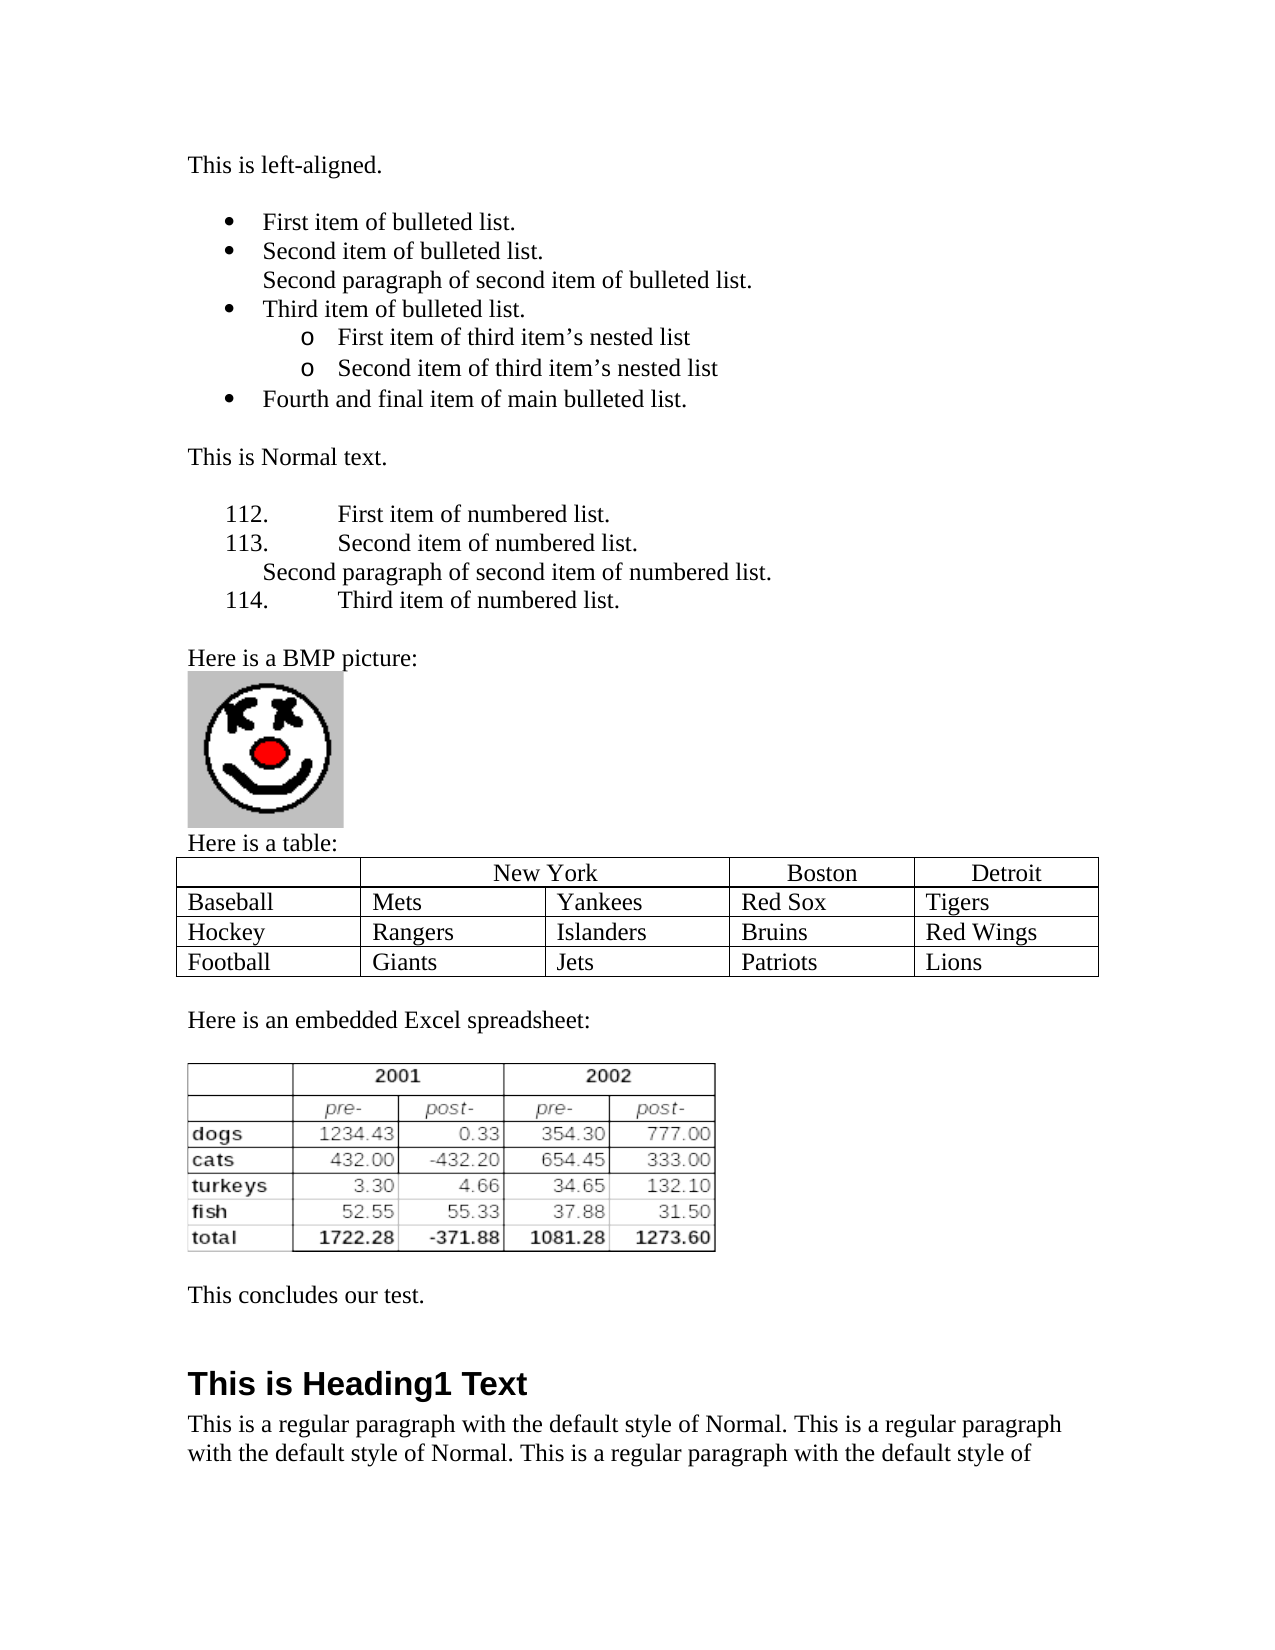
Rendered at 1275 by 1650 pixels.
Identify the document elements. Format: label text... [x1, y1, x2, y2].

text This is a regular paragraph with the default style of Normal. This is a regular paragraph with the default style of Normal. This is a regular paragraph with the default style of [187, 1409, 1087, 1466]
table_header Detroit [915, 858, 1098, 886]
table_cell Rangers [361, 917, 545, 946]
table_cell Giants [361, 947, 545, 976]
text This concludes our test. [187, 1280, 1087, 1309]
table_cell Hockey [177, 917, 360, 946]
list Third item of bulleted list. [225, 294, 1087, 322]
list Third item of numbered list. [225, 585, 1087, 614]
table_cell Red Sox [730, 888, 914, 916]
table_cell Islanders [546, 917, 729, 946]
table_cell Lions [915, 947, 1098, 976]
text Here is a BMP picture: [187, 643, 1087, 672]
table_cell Jets [546, 947, 729, 976]
subtitle This is Heading1 Text [187, 1364, 1087, 1403]
text This is Normal text. [187, 442, 1087, 470]
list Fourth and final item of main bulleted list. [225, 384, 1087, 413]
table_cell Baseball [177, 888, 360, 916]
table_cell Tigers [915, 888, 1098, 916]
text Here is a table: [187, 828, 1087, 857]
table_header New York [361, 858, 729, 886]
text This is left-aligned. [187, 150, 1087, 179]
text Second paragraph of second item of bulleted list. [262, 265, 1087, 294]
text Here is an embedded Excel spreadsheet: [187, 1006, 1087, 1034]
list First item of bulleted list. [225, 207, 1087, 236]
table_cell Red Wings [915, 917, 1098, 946]
table_header Boston [730, 858, 914, 886]
table_cell Patriots [730, 947, 914, 976]
table_cell Mets [361, 888, 545, 916]
list Second item of third item’s nested list [300, 353, 1087, 384]
table_cell Football [177, 947, 360, 976]
text Second paragraph of second item of numbered list. [262, 557, 1087, 585]
list Second item of bulleted list. [225, 236, 1087, 265]
list First item of third item’s nested list [300, 322, 1087, 353]
list Second item of numbered list. [225, 528, 1087, 557]
picture [187, 671, 344, 828]
table_cell Yankees [546, 888, 729, 916]
list First item of numbered list. [225, 499, 1087, 528]
table_header [177, 858, 360, 886]
table_cell Bruins [730, 917, 914, 946]
